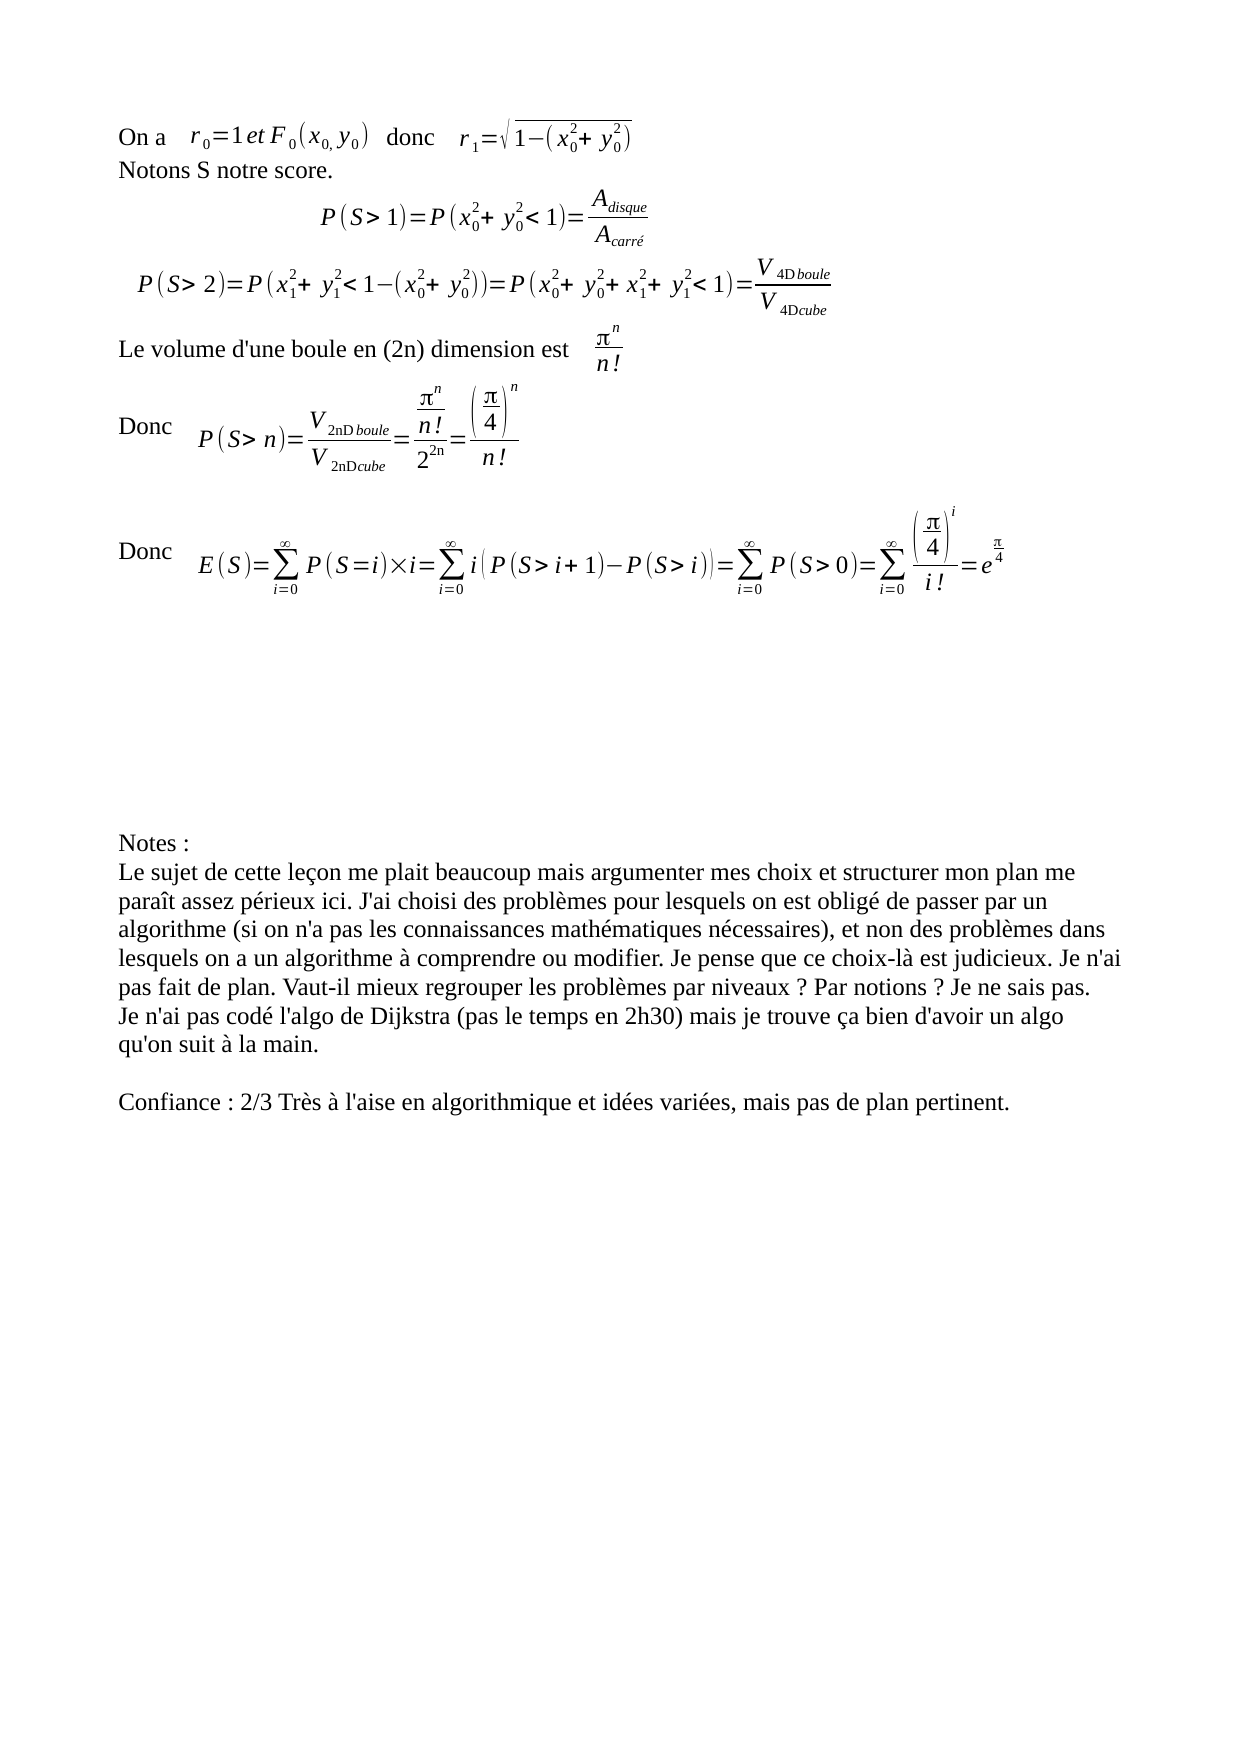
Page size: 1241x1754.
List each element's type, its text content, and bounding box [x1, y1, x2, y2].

text Donc [118, 503, 1122, 598]
text Confiance : 2/3 Très à l'aise en algorithmique et idées variées, mais pas de plan pertinent. [118, 1087, 1122, 1116]
text Donc [118, 377, 1122, 474]
text Le sujet de cette leçon me plait beaucoup mais argumenter mes choix et structurer mon plan me paraît assez périeux ici. J'ai choisi des problèmes pour lesquels on est obligé de passer par un algorithme (si on n'a pas les connaissances mathématiques nécessaires), et non des problèmes dans lesquels on a un algorithme à comprendre ou modifier. Je pense que ce choix-là est judicieux. Je n'ai pas fait de plan. Vaut-il mieux regrouper les problèmes par niveaux ? Par notions ? Je ne sais pas. [118, 857, 1122, 1001]
text Notes : [118, 828, 1122, 857]
text Notons S notre score. [118, 156, 1122, 184]
text Le volume d'une boule en (2n) dimension est [118, 318, 1122, 377]
text On a donc [118, 118, 1122, 156]
text Je n'ai pas codé l'algo de Dijkstra (pas le temps en 2h30) mais je trouve ça bien d'avoir un algo qu'on suit à la main. [118, 1001, 1122, 1058]
